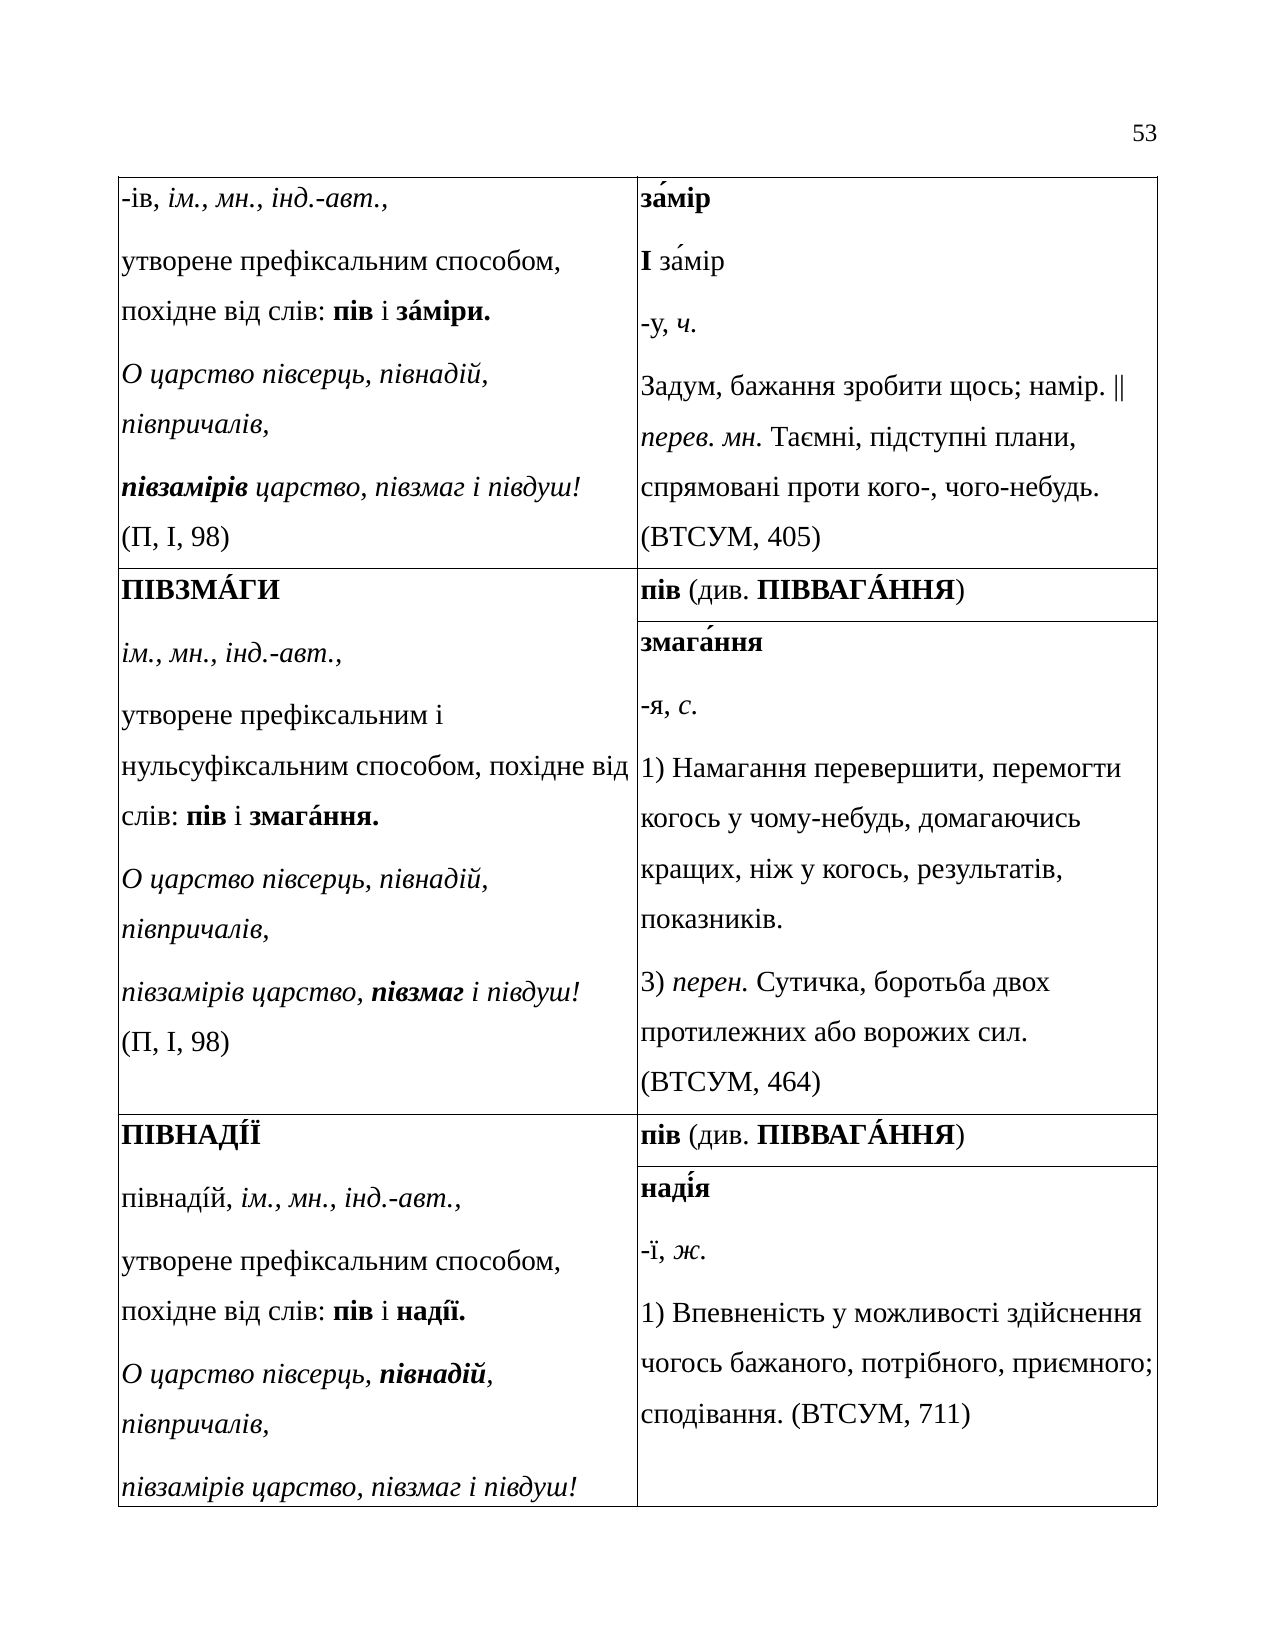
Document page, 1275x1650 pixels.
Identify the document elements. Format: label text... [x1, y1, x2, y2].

table_cell змага́ння -я, с. 1) Намагання перевершити, перемогти когось у чому-небудь, домагаючись кращих, ніж у когось, результатів, показників. 3) перен. Сутичка, боротьба двох протилежних або ворожих сил. (ВТСУМ, 464) [638, 622, 1157, 1113]
table_cell за́мір I за́мір -у, ч. Задум, бажання зробити щось; намір. || перев. мн. Таємні, підступні плани, спрямовані проти кого-, чого-небудь. (ВТСУМ, 405) [638, 178, 1157, 568]
table_cell пів (див. ПІВВАГÁННЯ) [638, 1115, 1157, 1166]
table_cell наді́я -ї, ж. 1) Впевненість у можливості здійснення чогось бажаного, потрібного, приємного; сподівання. (ВТСУМ, 711) [638, 1167, 1157, 1506]
table_cell -ів, ім., мн., інд.-авт., утворене префіксальним способом, похідне від слів: пів і зáміри. О царство півсерць, півнадій, півпричалів, півзамірів царство, півзмаг і півдуш! (П, І, 98) [119, 178, 637, 568]
table_cell ПІВНАДÍЇ півнадíй, ім., мн., інд.-авт., утворене префіксальним способом, похідне від слів: пів і надíї. О царство півсерць, півнадій, півпричалів, півзамірів царство, півзмаг і півдуш! [119, 1115, 637, 1506]
table_cell пів (див. ПІВВАГÁННЯ) [638, 569, 1157, 621]
table_cell ПІВЗМÁГИ ім., мн., інд.-авт., утворене префіксальним і нульсуфіксальним способом, похідне від слів: пів і змагáння. О царство півсерць, півнадій, півпричалів, півзамірів царство, півзмаг і півдуш! (П, І, 98) [119, 569, 637, 1113]
